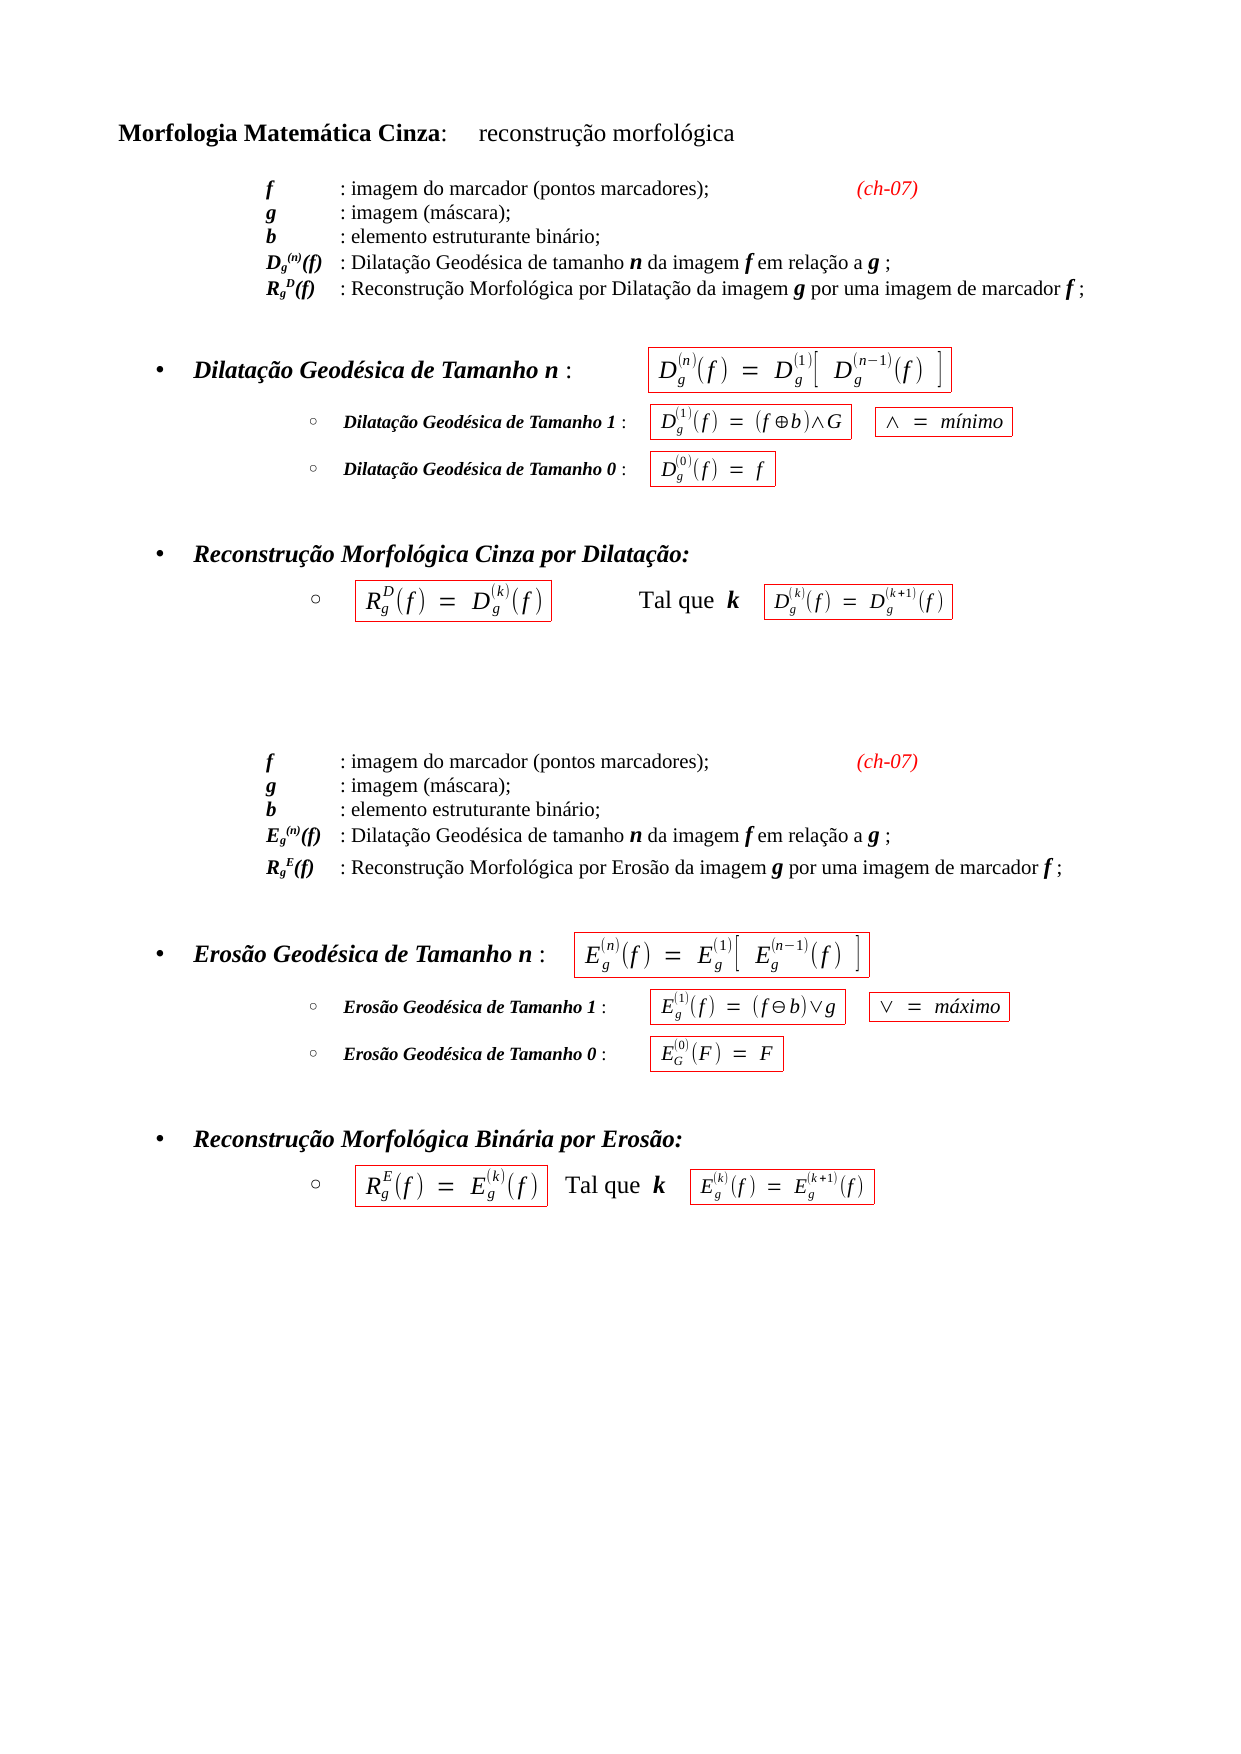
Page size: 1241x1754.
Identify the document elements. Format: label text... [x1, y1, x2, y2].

list Erosão Geodésica de Tamanho 1 : [846, 989, 1122, 1024]
list Erosão Geodésica de Tamanho 0 : [306, 1036, 650, 1071]
text f : imagem do marcador (pontos marcadores); (ch-07) [266, 176, 1122, 200]
list Tal que k [356, 581, 551, 621]
list Tal que k [306, 579, 551, 621]
text g : imagem (máscara); [266, 773, 1122, 797]
text Morfologia Matemática Cinza: reconstrução morfológica [118, 118, 1122, 147]
list Tal que k [552, 579, 1122, 621]
list Tal que k [548, 1164, 1122, 1206]
list Erosão Geodésica de Tamanho 0 : [784, 1036, 1122, 1071]
list Erosão Geodésica de Tamanho 1 : [651, 990, 845, 1024]
text Dg(n)(f) : Dilatação Geodésica de tamanho n da imagem f em relação a g ; [266, 248, 1122, 274]
text b : elemento estruturante binário; [266, 224, 1122, 248]
list Dilatação Geodésica de Tamanho 0 : [651, 452, 775, 486]
text Eg(n)(f) : Dilatação Geodésica de tamanho n da imagem f em relação a g ; [266, 821, 1122, 847]
list Erosão Geodésica de Tamanho 0 : [651, 1037, 783, 1071]
list Dilatação Geodésica de Tamanho n : [952, 347, 1122, 392]
list Dilatação Geodésica de Tamanho 0 : [776, 451, 1122, 486]
text g : imagem (máscara); [266, 200, 1122, 224]
list Dilatação Geodésica de Tamanho n : [156, 347, 648, 392]
text f : imagem do marcador (pontos marcadores); (ch-07) [266, 749, 1122, 773]
list Tal que k [306, 1164, 547, 1206]
list Reconstrução Morfológica Cinza por Dilatação: [156, 539, 1122, 568]
text RgE(f) : Reconstrução Morfológica por Erosão da imagem g por uma imagem de marcador f ; [266, 853, 1122, 879]
text b : elemento estruturante binário; [266, 797, 1122, 821]
list Erosão Geodésica de Tamanho 1 : [306, 989, 650, 1024]
list Erosão Geodésica de Tamanho n : [870, 932, 1122, 977]
list Erosão Geodésica de Tamanho n : [156, 932, 574, 977]
list Dilatação Geodésica de Tamanho n : [649, 348, 951, 392]
list Dilatação Geodésica de Tamanho 1 : [306, 404, 650, 439]
list Dilatação Geodésica de Tamanho 1 : [651, 405, 851, 439]
list Dilatação Geodésica de Tamanho 0 : [306, 451, 650, 486]
list Dilatação Geodésica de Tamanho 1 : [852, 404, 1122, 439]
list Reconstrução Morfológica Binária por Erosão: [156, 1124, 1122, 1153]
text RgD(f) : Reconstrução Morfológica por Dilatação da imagem g por uma imagem de marcador f ; [266, 274, 1122, 301]
list Tal que k [356, 1166, 547, 1206]
list Erosão Geodésica de Tamanho n : [575, 933, 869, 977]
